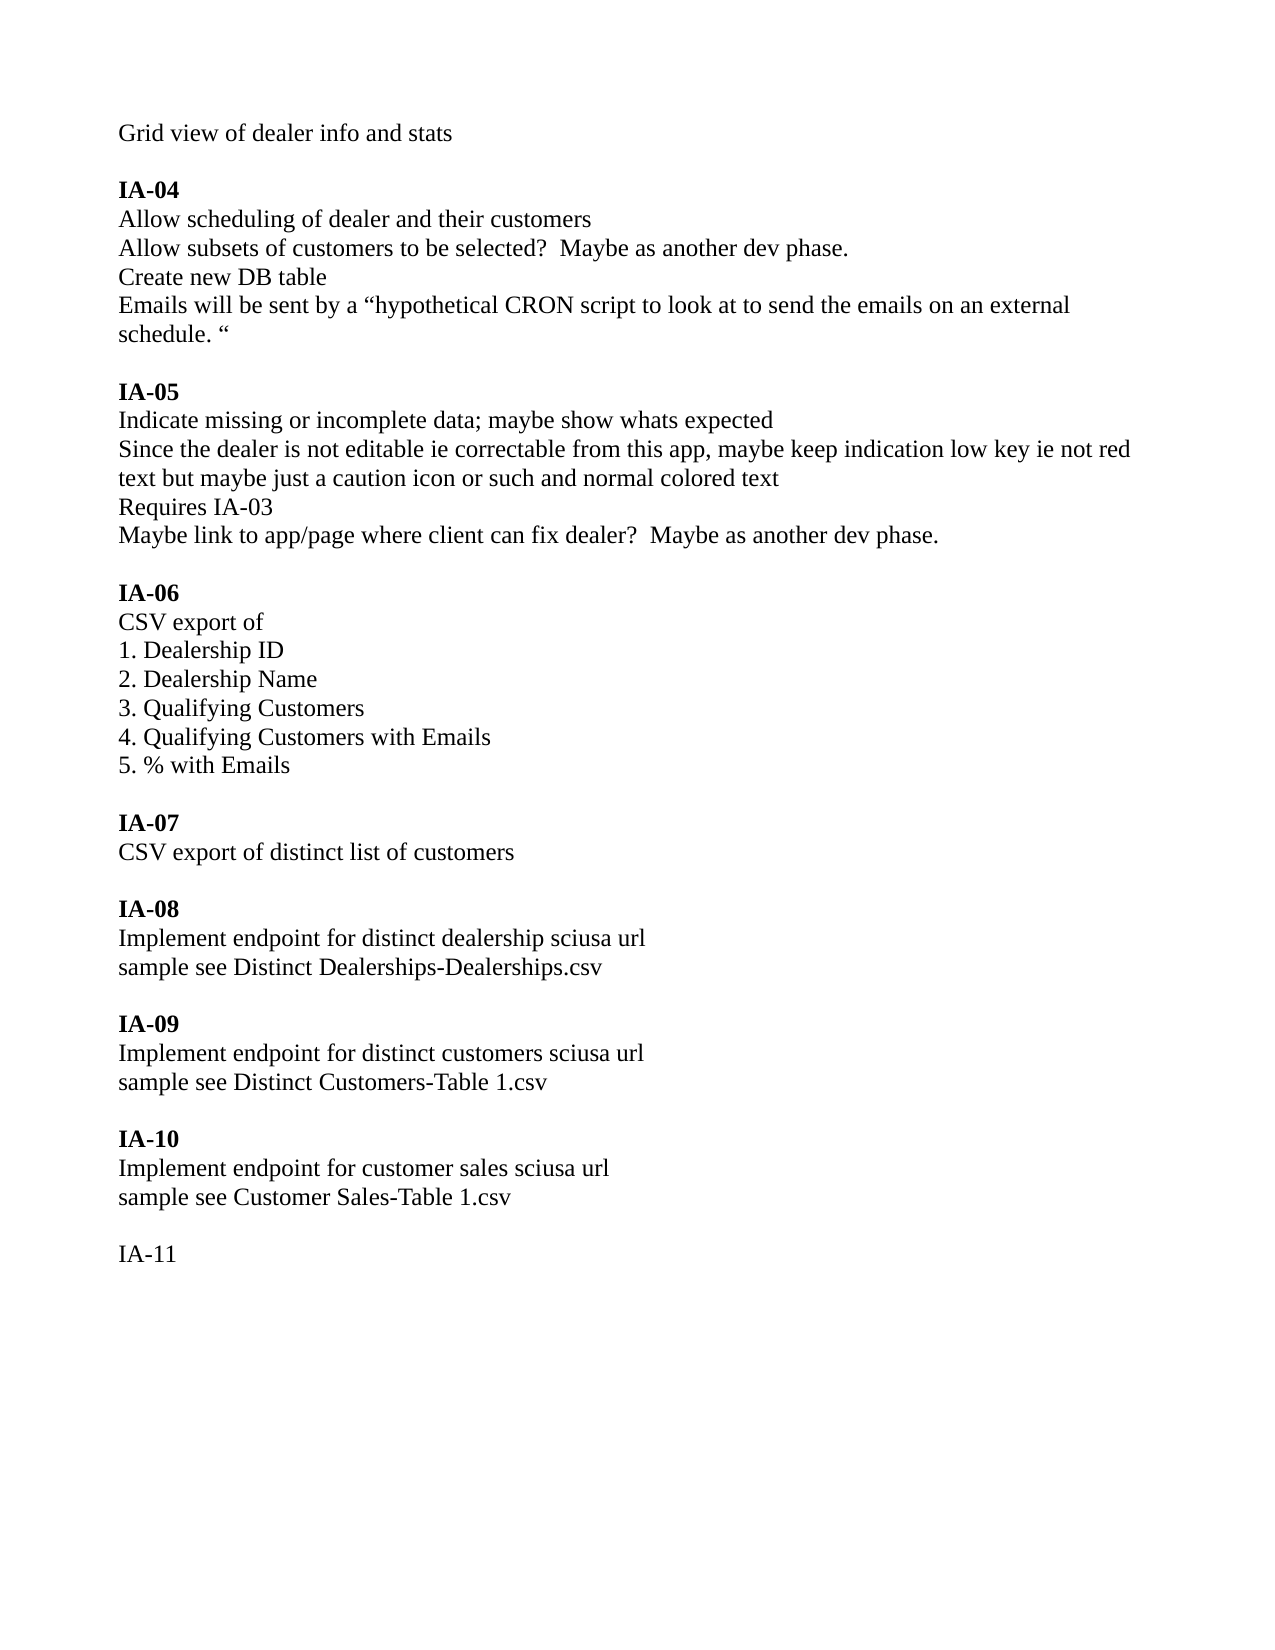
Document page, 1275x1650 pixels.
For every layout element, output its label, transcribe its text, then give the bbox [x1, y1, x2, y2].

text Implement endpoint for distinct dealership sciusa url [118, 923, 1157, 952]
text 5. % with Emails [118, 751, 1157, 779]
text sample see Distinct Customers-Table 1.csv [118, 1067, 1157, 1096]
text IA-06 [118, 578, 1157, 607]
text sample see Distinct Dealerships-Dealerships.csv [118, 952, 1157, 981]
text Maybe link to app/page where client can fix dealer? Maybe as another dev phase. [118, 521, 1157, 549]
text Emails will be sent by a “hypothetical CRON script to look at to send the emails on an external schedule. “ [118, 291, 1157, 348]
text Grid view of dealer info and stats [118, 118, 1157, 147]
text Requires IA-03 [118, 492, 1157, 521]
text Implement endpoint for distinct customers sciusa url [118, 1038, 1157, 1067]
text Allow subsets of customers to be selected? Maybe as another dev phase. [118, 233, 1157, 262]
text IA-08 [118, 894, 1157, 923]
text Allow scheduling of dealer and their customers [118, 204, 1157, 233]
text IA-09 [118, 1009, 1157, 1038]
text IA-10 [118, 1124, 1157, 1153]
text Indicate missing or incomplete data; maybe show whats expected [118, 406, 1157, 434]
text IA-07 [118, 808, 1157, 837]
text CSV export of distinct list of customers [118, 837, 1157, 866]
text CSV export of [118, 607, 1157, 636]
text IA-05 [118, 377, 1157, 406]
text 3. Qualifying Customers [118, 693, 1157, 722]
text Since the dealer is not editable ie correctable from this app, maybe keep indication low key ie not red text but maybe just a caution icon or such and normal colored text [118, 434, 1157, 492]
text Implement endpoint for customer sales sciusa url [118, 1153, 1157, 1182]
text sample see Customer Sales-Table 1.csv [118, 1182, 1157, 1211]
text IA-04 [118, 176, 1157, 204]
text IA-11 [118, 1239, 1157, 1268]
text 1. Dealership ID [118, 636, 1157, 664]
text Create new DB table [118, 262, 1157, 291]
text 4. Qualifying Customers with Emails [118, 722, 1157, 751]
text 2. Dealership Name [118, 664, 1157, 693]
